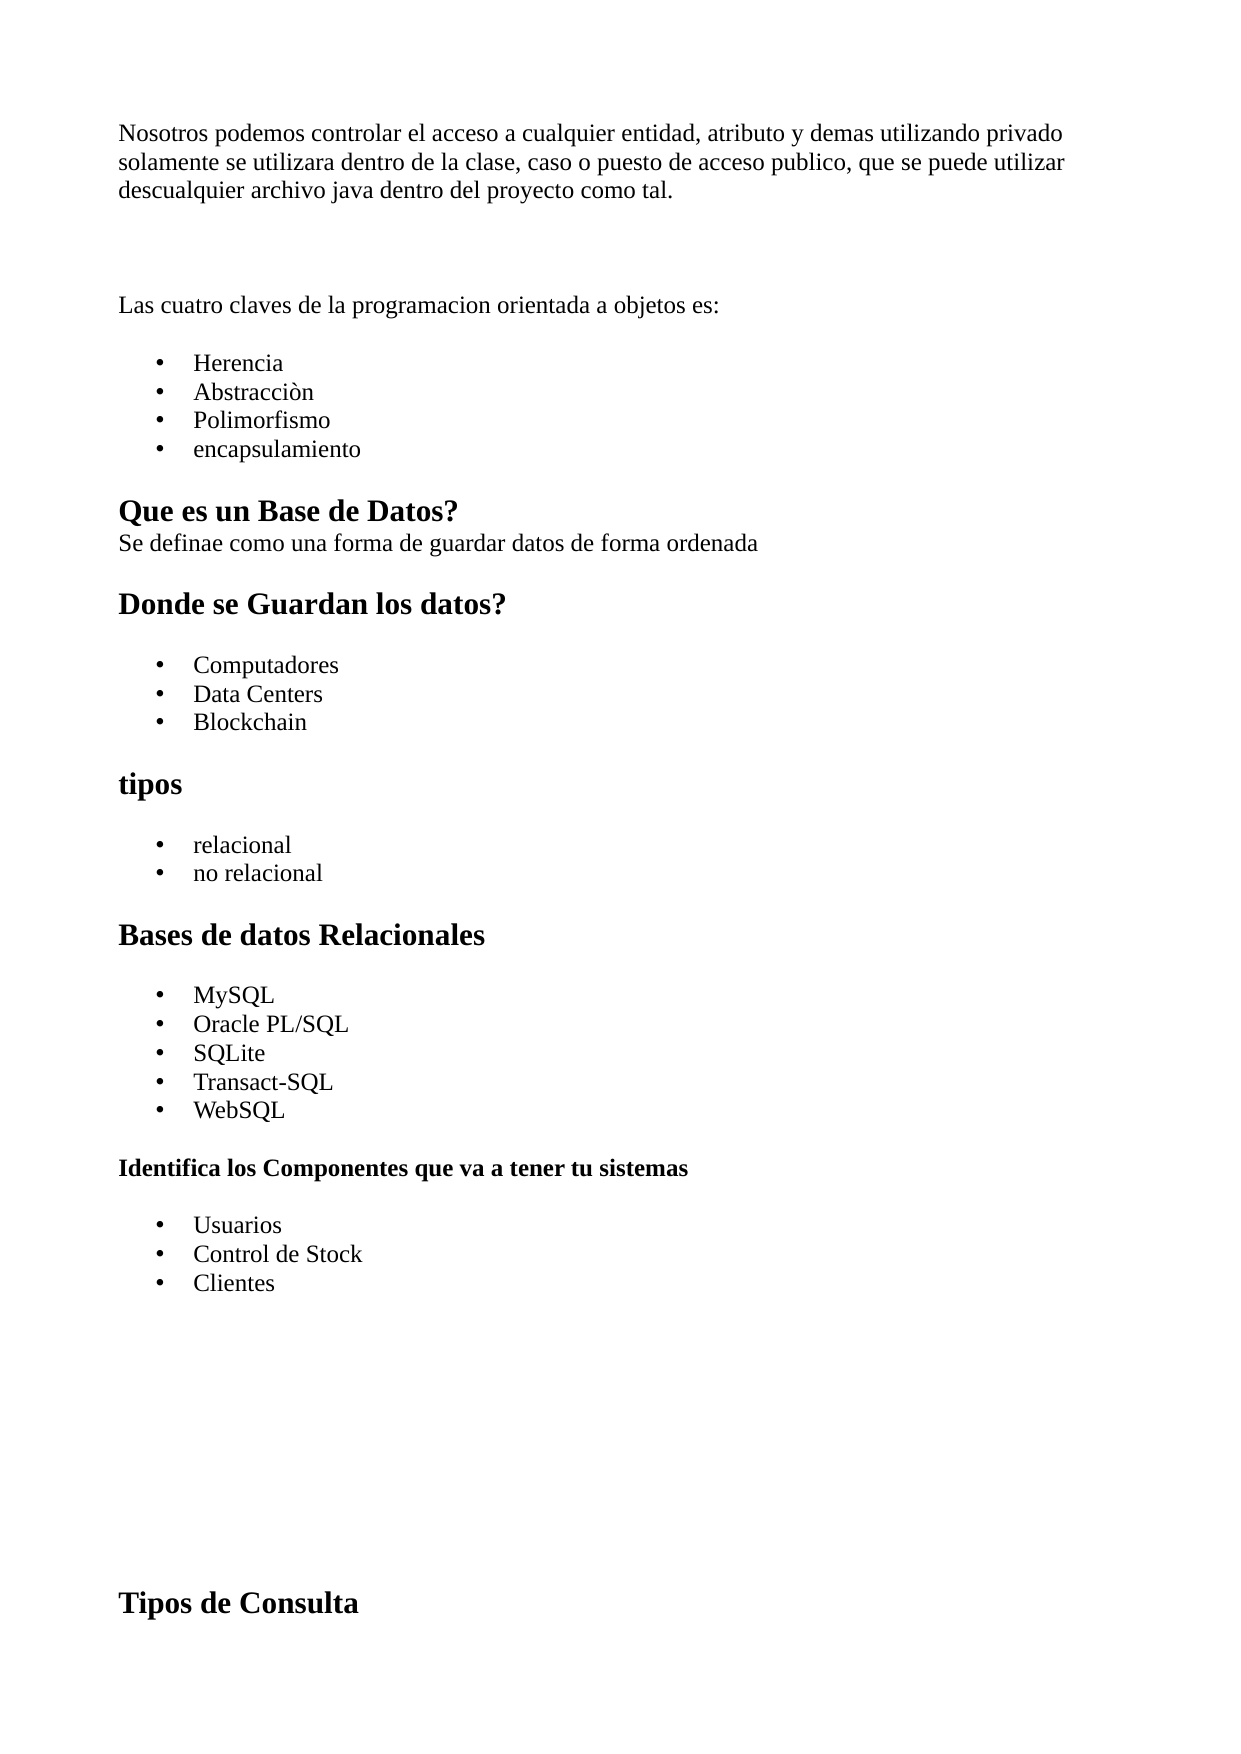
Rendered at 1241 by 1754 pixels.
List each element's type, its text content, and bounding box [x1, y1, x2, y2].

list Transact-SQL [156, 1067, 1122, 1096]
list Abstracciòn [156, 377, 1122, 406]
list SQLite [156, 1038, 1122, 1067]
list relacional [156, 830, 1122, 858]
text Se definae como una forma de guardar datos de forma ordenada [118, 528, 1122, 557]
list no relacional [156, 858, 1122, 887]
list WebSQL [156, 1096, 1122, 1124]
list encapsulamiento [156, 434, 1122, 463]
text Que es un Base de Datos? [118, 492, 1122, 528]
text Nosotros podemos controlar el acceso a cualquier entidad, atributo y demas utilizando privado solamente se utilizara dentro de la clase, caso o puesto de acceso publico, que se puede utilizar descualquier archivo java dentro del proyecto como tal. [118, 118, 1122, 204]
list Computadores [156, 650, 1122, 679]
text tipos [118, 765, 1122, 801]
list Oracle PL/SQL [156, 1009, 1122, 1038]
list Clientes [156, 1268, 1122, 1297]
text Bases de datos Relacionales [118, 916, 1122, 952]
list Herencia [156, 348, 1122, 377]
text Las cuatro claves de la programacion orientada a objetos es: [118, 291, 1122, 319]
text Donde se Guardan los datos? [118, 585, 1122, 621]
text Identifica los Componentes que va a tener tu sistemas [118, 1153, 1122, 1182]
list Data Centers [156, 679, 1122, 707]
text Tipos de Consulta [118, 1584, 1122, 1620]
list Control de Stock [156, 1239, 1122, 1268]
list Usuarios [156, 1211, 1122, 1239]
list Polimorfismo [156, 406, 1122, 434]
list MySQL [156, 981, 1122, 1009]
list Blockchain [156, 707, 1122, 736]
